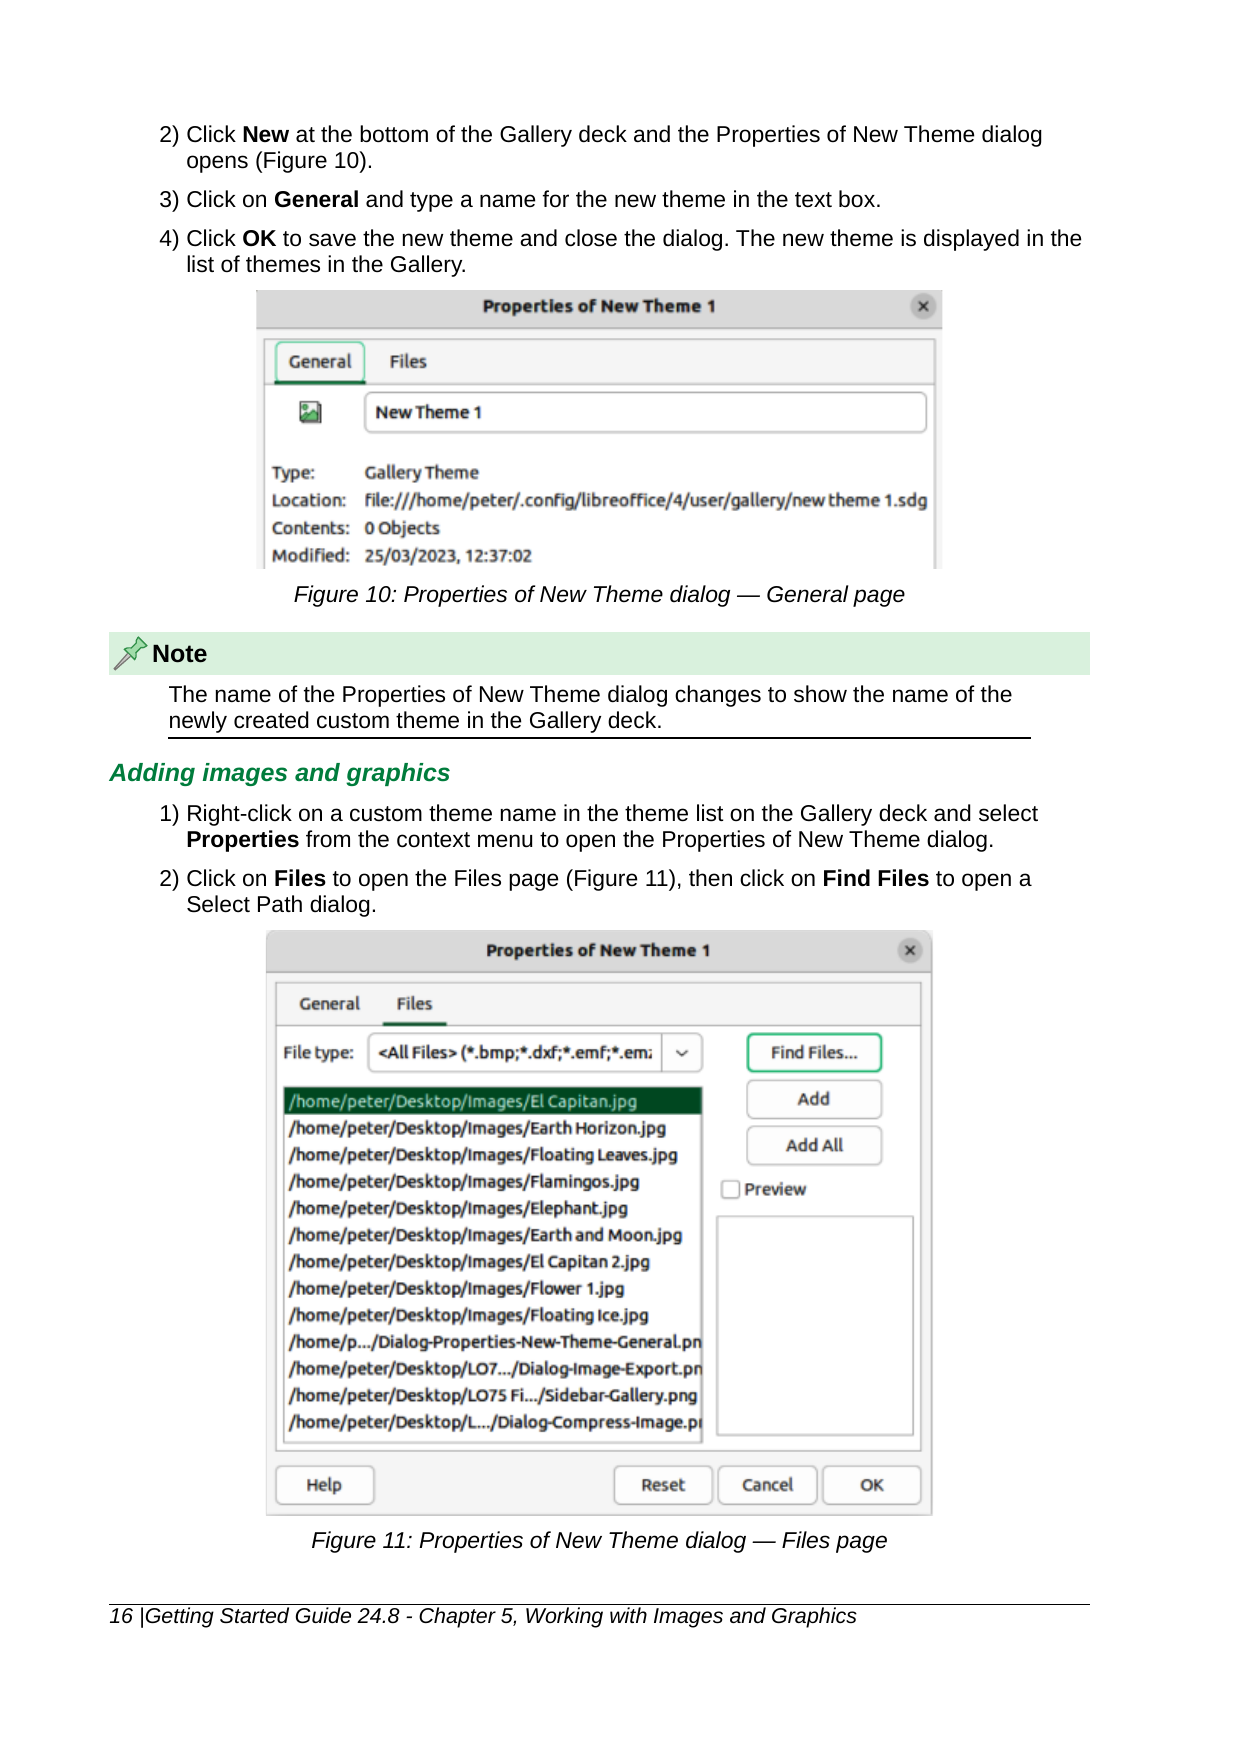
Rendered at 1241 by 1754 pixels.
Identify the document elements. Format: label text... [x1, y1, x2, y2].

list Click on Files to open the Files page (Figure 11), then click on Find Files to open a Select Path dialog. [186, 865, 1090, 917]
text Figure 10: Properties of New Theme dialog — General page [256, 581, 943, 607]
text Figure 11: Properties of New Theme dialog — Files page [266, 1527, 933, 1554]
list Right-click on a custom theme name in the theme list on the Gallery deck and select Properties from the context menu to open the Properties of New Theme dialog. [186, 799, 1090, 852]
text The name of the Properties of New Theme dialog changes to show the name of the newly created custom theme in the Gallery deck. [168, 681, 1031, 737]
list Click OK to save the new theme and close the dialog. The new theme is displayed in the list of themes in the Gallery. [186, 225, 1090, 278]
subtitle Adding images and graphics [109, 758, 1090, 787]
list Click New at the bottom of the Gallery deck and the Properties of New Theme dialog opens (Figure 10). [186, 121, 1090, 174]
picture [265, 930, 934, 1516]
subtitle Note [109, 632, 1090, 675]
list Click on General and type a name for the new theme in the text box. [186, 186, 1090, 213]
picture [256, 290, 943, 569]
